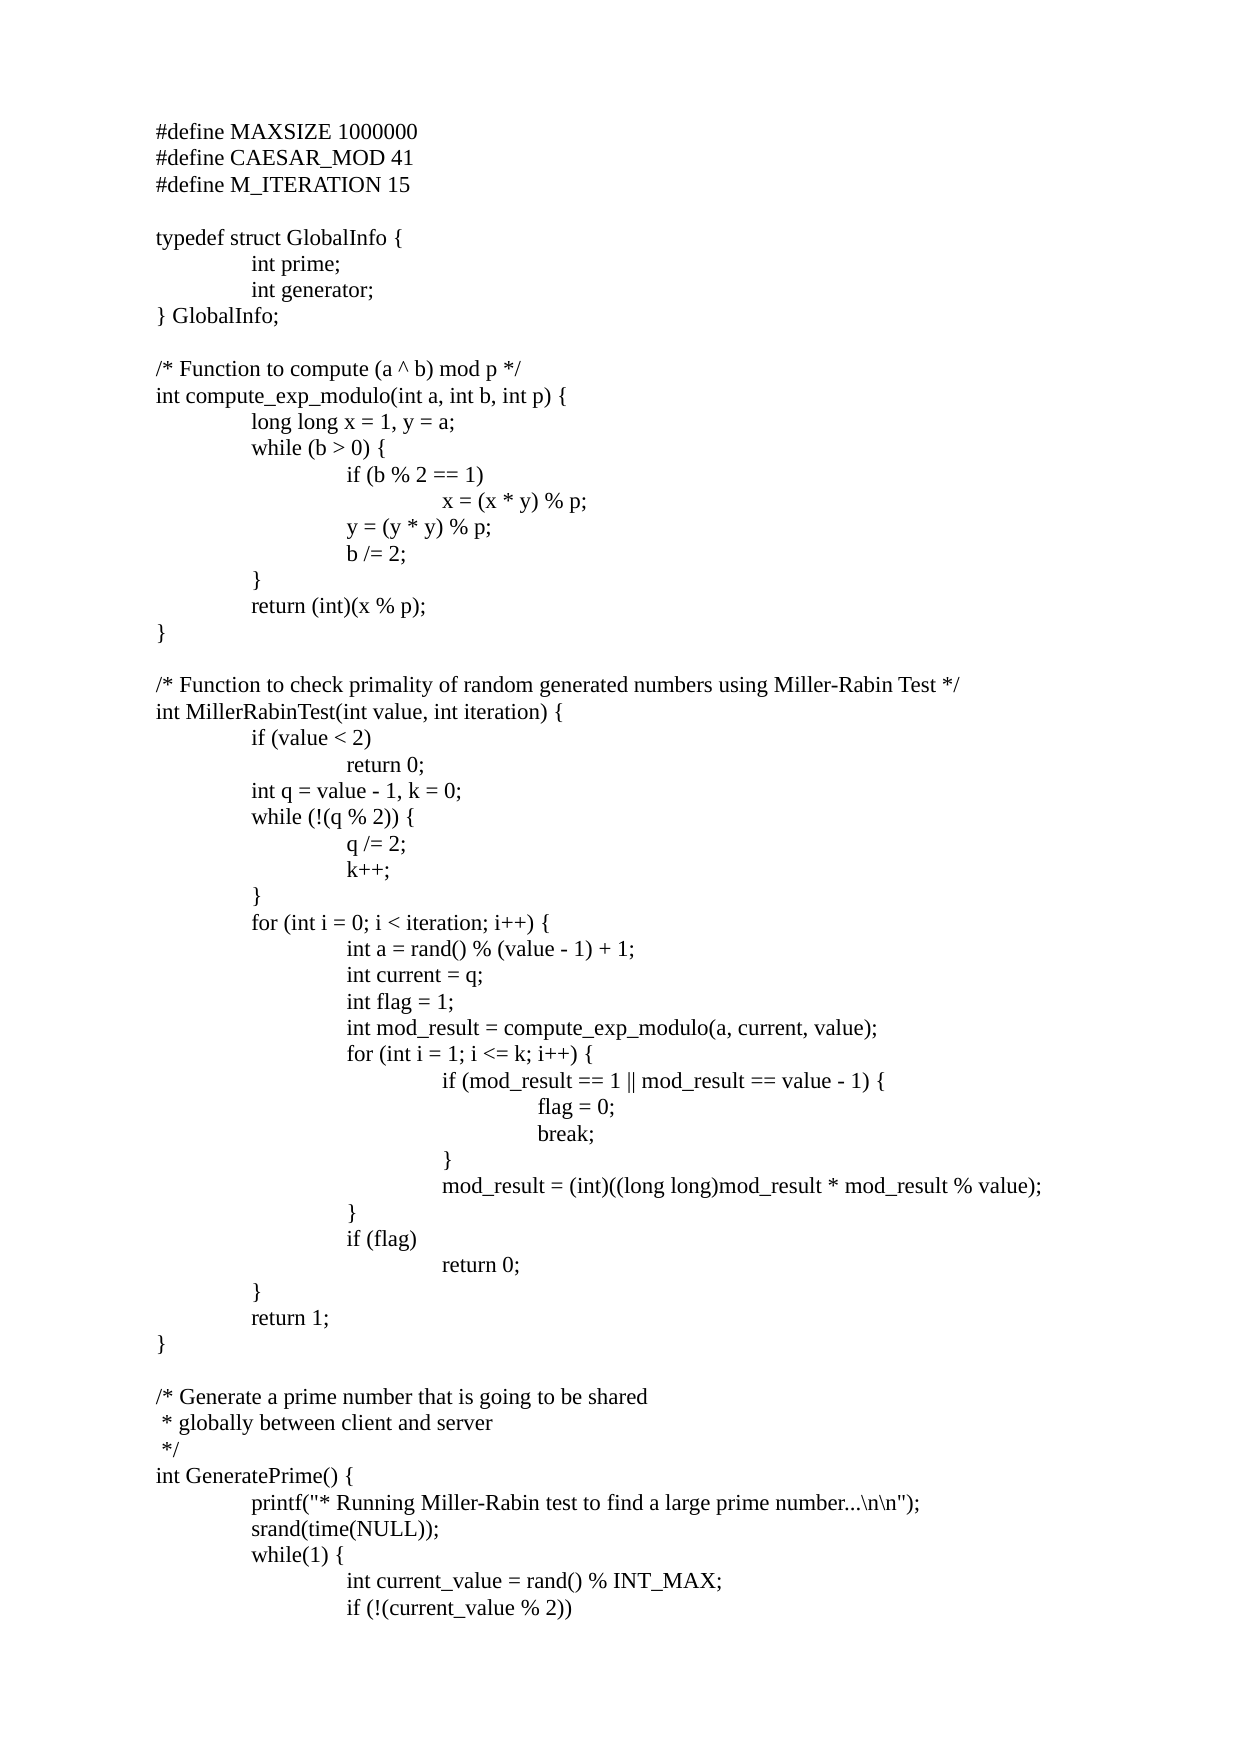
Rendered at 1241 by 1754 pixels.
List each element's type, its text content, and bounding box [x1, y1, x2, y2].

text if (!(current_value % 2)) [156, 1594, 1122, 1620]
text printf("* Running Miller-Rabin test to find a large prime number...\n\n"); [156, 1488, 1122, 1515]
text return 0; [156, 751, 1122, 777]
text b /= 2; [156, 540, 1122, 566]
text int current = q; [156, 961, 1122, 988]
text while (!(q % 2)) { [156, 803, 1122, 830]
text int MillerRabinTest(int value, int iteration) { [156, 698, 1122, 724]
text } GlobalInfo; [156, 303, 1122, 329]
text int flag = 1; [156, 988, 1122, 1014]
text y = (y * y) % p; [156, 513, 1122, 540]
text for (int i = 1; i <= k; i++) { [156, 1041, 1122, 1067]
text break; [156, 1119, 1122, 1146]
text srand(time(NULL)); [156, 1515, 1122, 1541]
text if (mod_result == 1 || mod_result == value - 1) { [156, 1067, 1122, 1093]
text /* Function to compute (a ^ b) mod p */ [156, 355, 1122, 382]
text int prime; [156, 250, 1122, 276]
text return (int)(x % p); [156, 592, 1122, 619]
text while (b > 0) { [156, 434, 1122, 461]
text return 0; [156, 1251, 1122, 1278]
text /* Function to check primality of random generated numbers using Miller-Rabin Test */ [156, 672, 1122, 698]
text x = (x * y) % p; [156, 487, 1122, 513]
text * globally between client and server [156, 1409, 1122, 1436]
text } [156, 1278, 1122, 1304]
text } [156, 566, 1122, 592]
text for (int i = 0; i < iteration; i++) { [156, 909, 1122, 935]
text */ [156, 1436, 1122, 1462]
text /* Generate a prime number that is going to be shared [156, 1383, 1122, 1409]
text typedef struct GlobalInfo { [156, 223, 1122, 250]
text #define CAESAR_MOD 41 [156, 144, 1122, 171]
text } [156, 1330, 1122, 1357]
text if (value < 2) [156, 724, 1122, 751]
text int mod_result = compute_exp_modulo(a, current, value); [156, 1014, 1122, 1041]
text #define M_ITERATION 15 [156, 171, 1122, 197]
text q /= 2; [156, 830, 1122, 856]
text #define MAXSIZE 1000000 [156, 118, 1122, 144]
text } [156, 1199, 1122, 1225]
text return 1; [156, 1304, 1122, 1330]
text } [156, 882, 1122, 909]
text mod_result = (int)((long long)mod_result * mod_result % value); [156, 1172, 1122, 1199]
text } [156, 619, 1122, 645]
text int generator; [156, 276, 1122, 303]
text long long x = 1, y = a; [156, 408, 1122, 434]
text int GeneratePrime() { [156, 1462, 1122, 1488]
text int compute_exp_modulo(int a, int b, int p) { [156, 382, 1122, 408]
text k++; [156, 856, 1122, 882]
text flag = 0; [156, 1093, 1122, 1119]
text if (flag) [156, 1225, 1122, 1251]
text int a = rand() % (value - 1) + 1; [156, 935, 1122, 961]
text int q = value - 1, k = 0; [156, 777, 1122, 803]
text if (b % 2 == 1) [156, 461, 1122, 487]
text } [156, 1146, 1122, 1172]
text int current_value = rand() % INT_MAX; [156, 1568, 1122, 1594]
text while(1) { [156, 1541, 1122, 1568]
